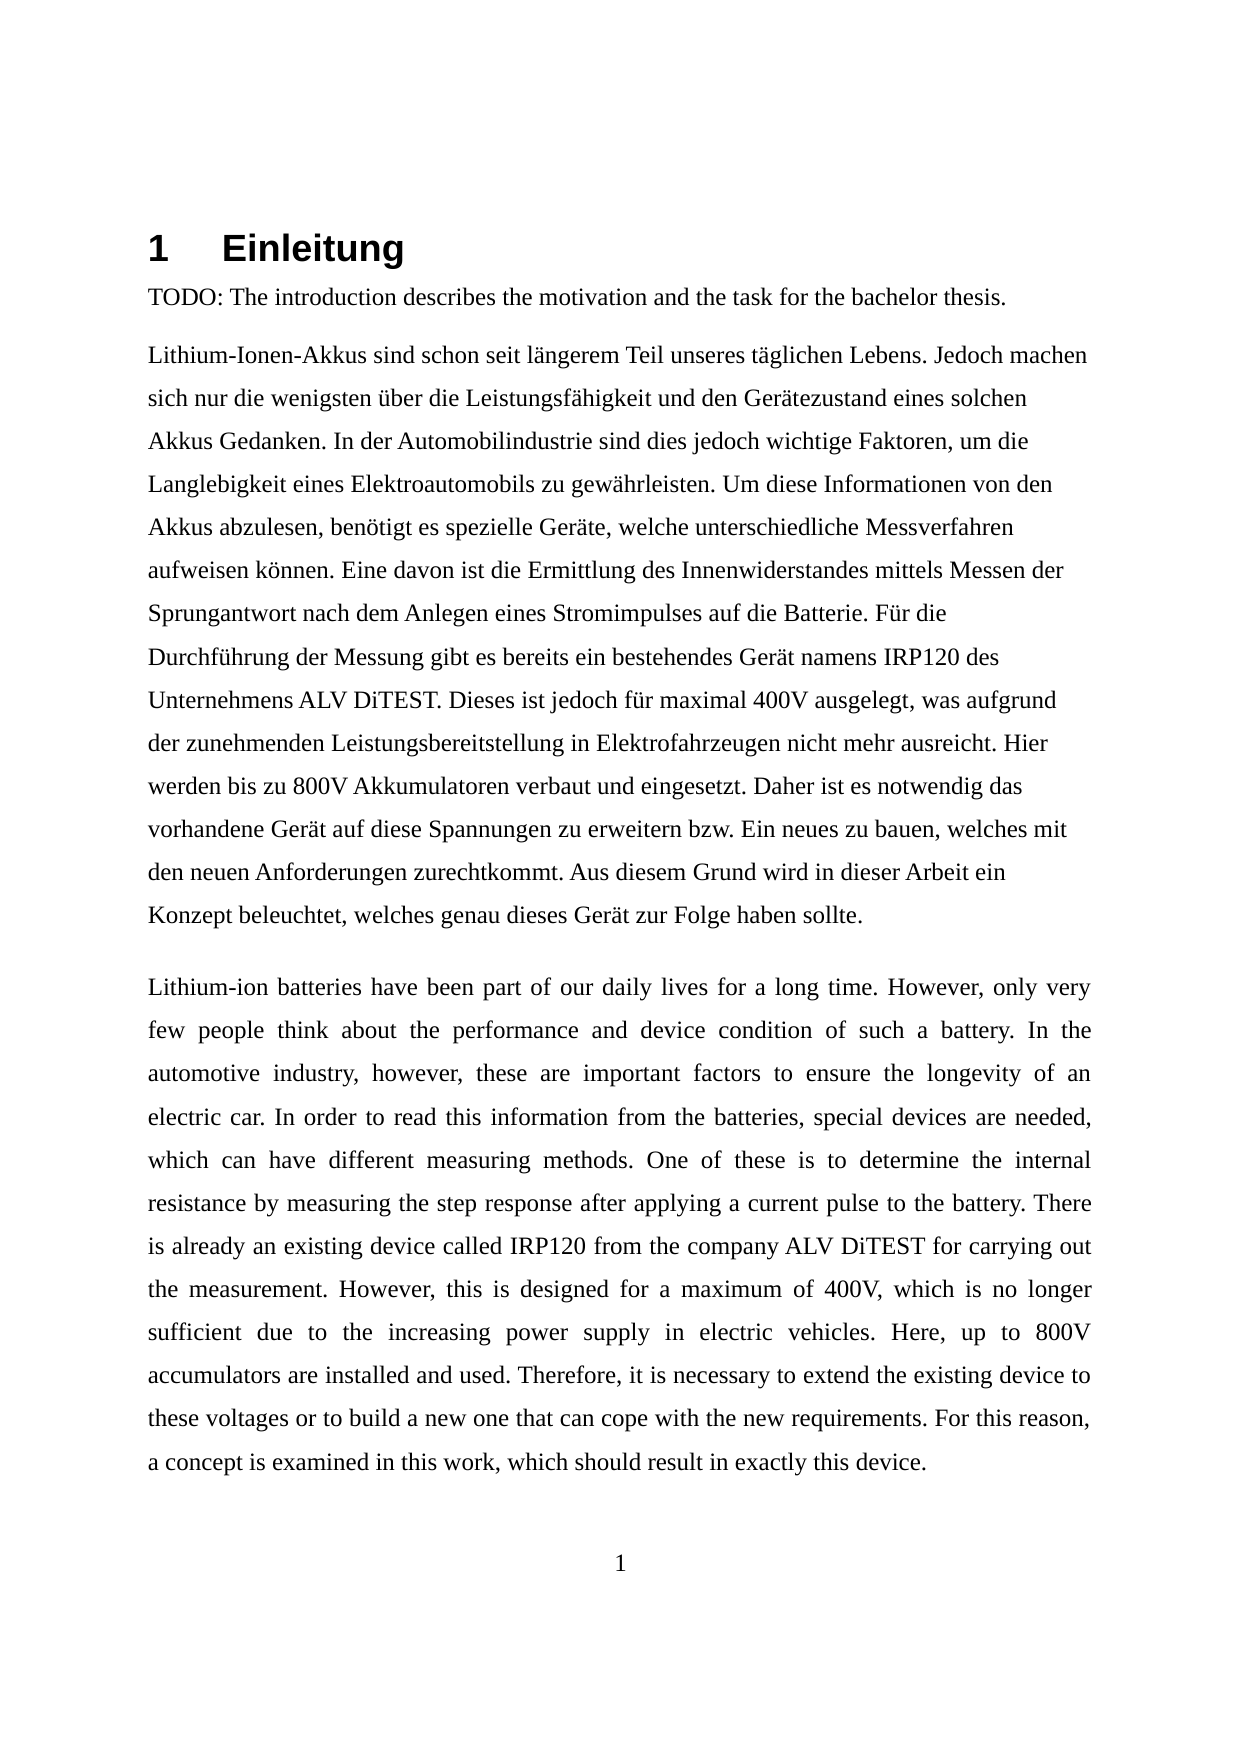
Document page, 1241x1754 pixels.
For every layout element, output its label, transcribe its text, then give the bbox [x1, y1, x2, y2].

text Lithium-ion batteries have been part of our daily lives for a long time. However, only very few people think about the performance and device condition of such a battery. In the automotive industry, however, these are important factors to ensure the longevity of an electric car. In order to read this information from the batteries, special devices are needed, which can have different measuring methods. One of these is to determine the internal resistance by measuring the step response after applying a current pulse to the battery. There is already an existing device called IRP120 from the company ALV DiTEST for carrying out the measurement. However, this is designed for a maximum of 400V, which is no longer sufficient due to the increasing power supply in electric vehicles. Here, up to 800V accumulators are installed and used. Therefore, it is necessary to extend the existing device to these voltages or to build a new one that can cope with the new requirements. For this reason, a concept is examined in this work, which should result in exactly this device. [148, 972, 1093, 1475]
text TODO: The introduction describes the motivation and the task for the bachelor thesis. [148, 282, 1093, 311]
text Lithium-Ionen-Akkus sind schon seit längerem Teil unseres täglichen Lebens. Jedoch machen sich nur die wenigsten über die Leistungsfähigkeit und den Gerätezustand eines solchen Akkus Gedanken. In der Automobilindustrie sind dies jedoch wichtige Faktoren, um die Langlebigkeit eines Elektroautomobils zu gewährleisten. Um diese Informationen von den Akkus abzulesen, benötigt es spezielle Geräte, welche unterschiedliche Messverfahren aufweisen können. Eine davon ist die Ermittlung des Innenwiderstandes mittels Messen der Sprungantwort nach dem Anlegen eines Stromimpulses auf die Batterie. Für die Durchführung der Messung gibt es bereits ein bestehendes Gerät namens IRP120 des Unternehmens ALV DiTEST. Dieses ist jedoch für maximal 400V ausgelegt, was aufgrund der zunehmenden Leistungsbereitstellung in Elektrofahrzeugen nicht mehr ausreicht. Hier werden bis zu 800V Akkumulatoren verbaut und eingesetzt. Daher ist es notwendig das vorhandene Gerät auf diese Spannungen zu erweitern bzw. Ein neues zu bauen, welches mit den neuen Anforderungen zurechtkommt. Aus diesem Grund wird in dieser Arbeit ein Konzept beleuchtet, welches genau dieses Gerät zur Folge haben sollte. [148, 340, 1093, 929]
subtitle Einleitung [148, 226, 1093, 269]
